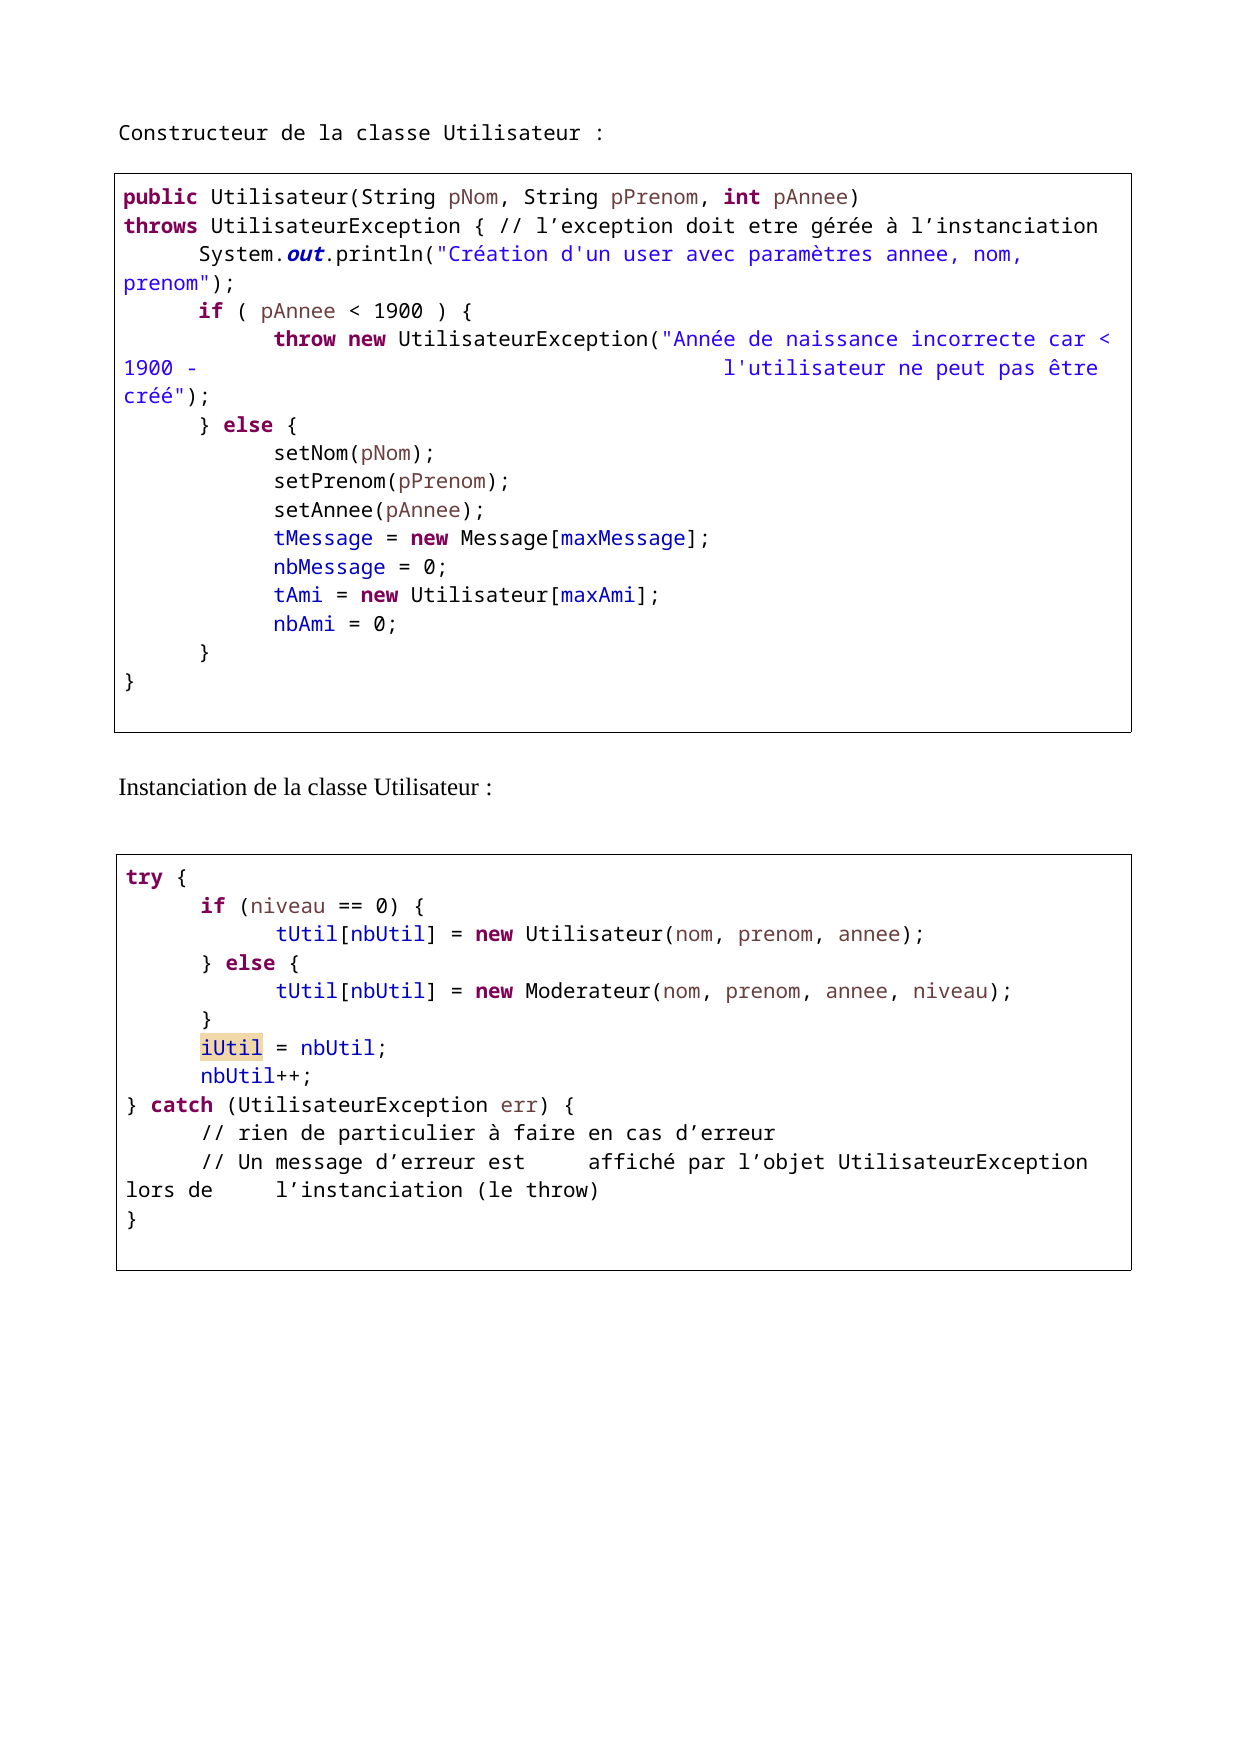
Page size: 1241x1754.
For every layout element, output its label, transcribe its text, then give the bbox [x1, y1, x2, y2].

text nbAmi = 0; [123, 609, 1122, 637]
text setAnnee(pAnnee); [123, 495, 1122, 523]
text iUtil = nbUtil; [125, 1033, 1122, 1061]
text nbMessage = 0; [123, 552, 1122, 580]
text setNom(pNom); [123, 438, 1122, 467]
text // Un message d’erreur est affiché par l’objet UtilisateurException lors de l’instanciation (le throw) [125, 1147, 1122, 1204]
text Instanciation de la classe Utilisateur : [118, 772, 1122, 801]
text tMessage = new Message[maxMessage]; [123, 523, 1122, 552]
text } [123, 666, 1122, 694]
text } [125, 1204, 1122, 1232]
text if ( pAnnee < 1900 ) { [123, 296, 1122, 324]
text } [125, 1004, 1122, 1033]
text if (niveau == 0) { [125, 891, 1122, 919]
text } else { [125, 948, 1122, 976]
text System.out.println("Création d'un user avec paramètres annee, nom, prenom"); [123, 239, 1122, 296]
text nbUtil++; [125, 1061, 1122, 1090]
text Constructeur de la classe Utilisateur : [118, 118, 1122, 147]
text tUtil[nbUtil] = new Moderateur(nom, prenom, annee, niveau); [125, 976, 1122, 1004]
text } [123, 637, 1122, 666]
text throw new UtilisateurException("Année de naissance incorrecte car < 1900 - l'utilisateur ne peut pas être créé"); [123, 324, 1122, 410]
text tUtil[nbUtil] = new Utilisateur(nom, prenom, annee); [125, 919, 1122, 948]
text // rien de particulier à faire en cas d’erreur [125, 1118, 1122, 1147]
text tAmi = new Utilisateur[maxAmi]; [123, 580, 1122, 609]
text } catch (UtilisateurException err) { [125, 1090, 1122, 1118]
text try { [125, 862, 1122, 891]
text throws UtilisateurException { // l’exception doit etre gérée à l’instanciation [123, 211, 1122, 239]
text public Utilisateur(String pNom, String pPrenom, int pAnnee) [123, 182, 1122, 211]
text setPrenom(pPrenom); [123, 467, 1122, 495]
text } else { [123, 410, 1122, 438]
